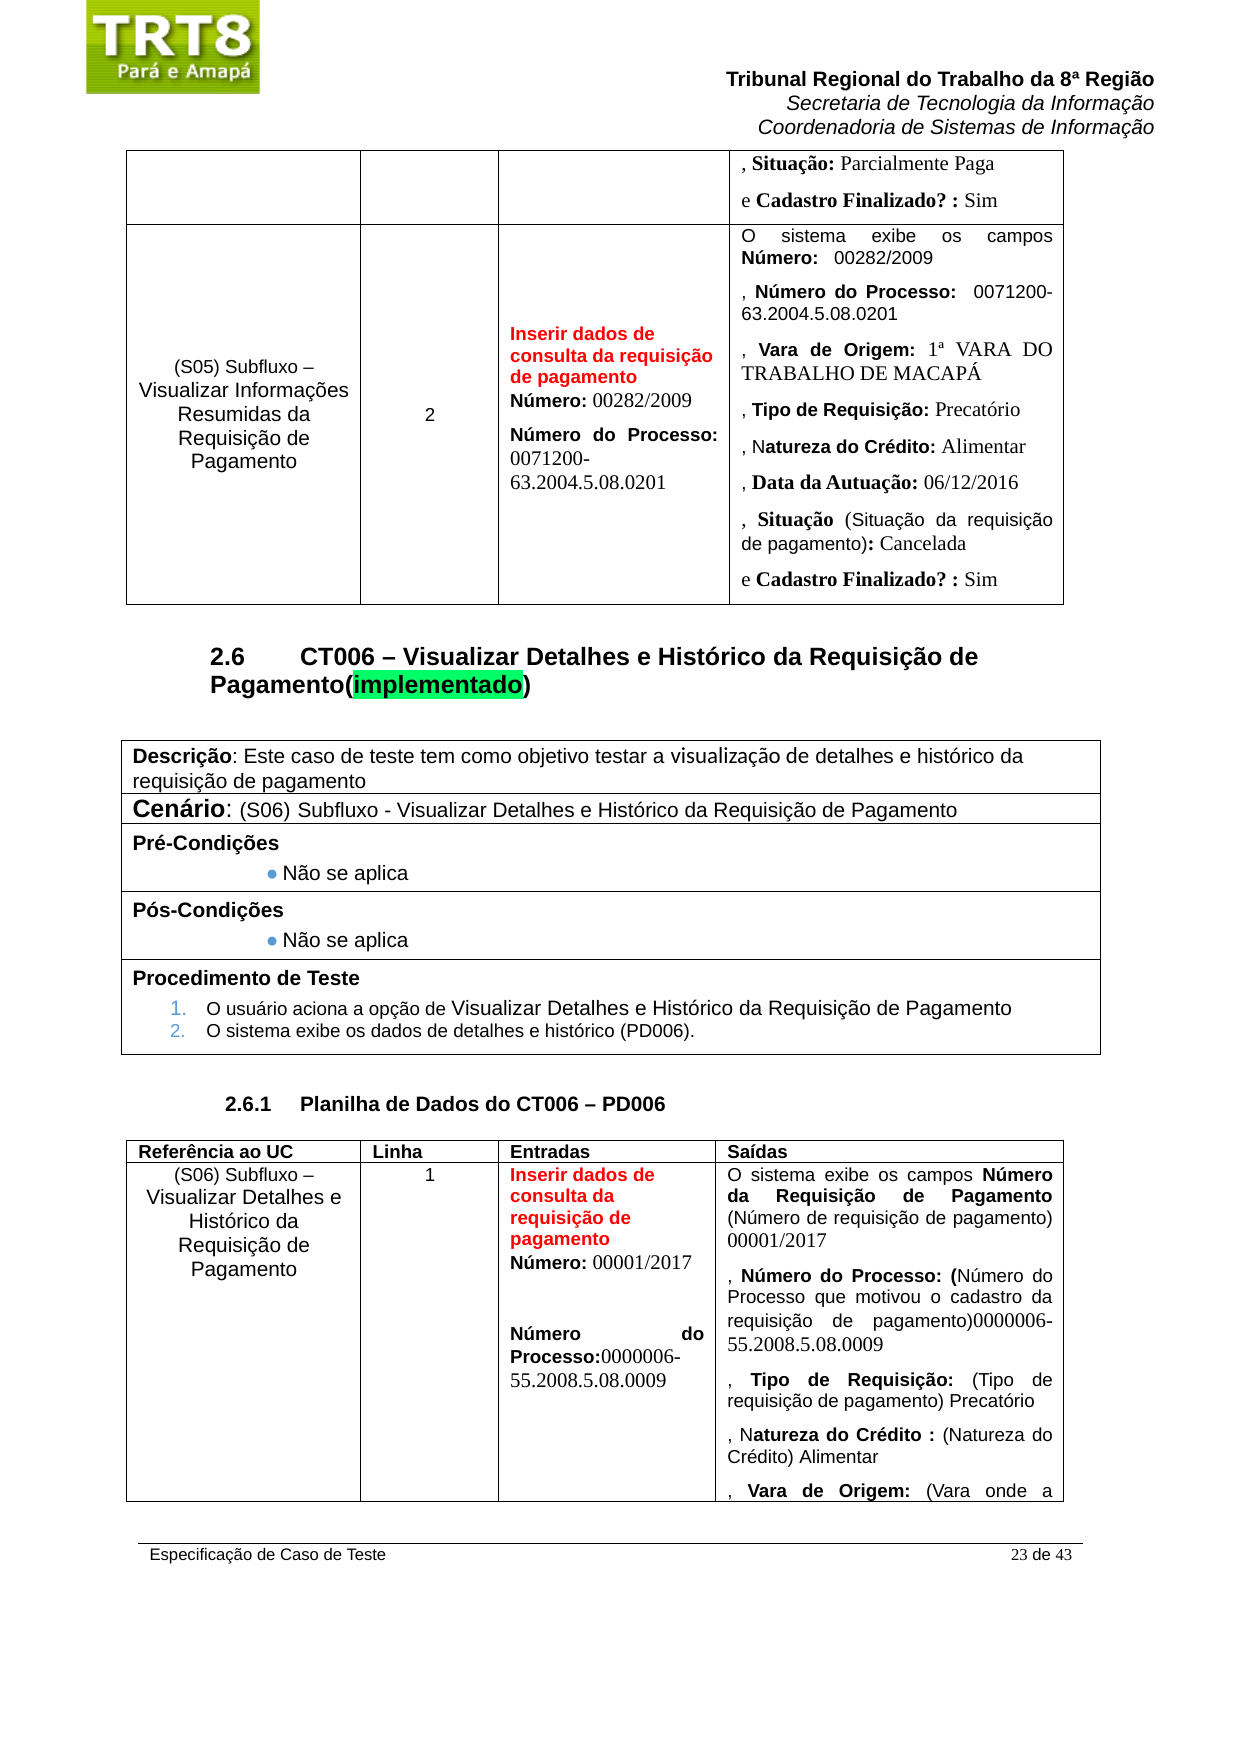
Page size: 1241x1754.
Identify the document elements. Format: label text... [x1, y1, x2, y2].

table_cell [499, 151, 729, 224]
table_cell Pós-Condições Não se aplica [122, 892, 1100, 958]
table_cell 1 [361, 1163, 498, 1501]
table_cell 2 [361, 225, 498, 604]
table_cell Inserir dados de consulta da requisição de pagamento Número: 00001/2017 Número do Processo:0000006-55.2008.5.08.0009 [499, 1163, 715, 1501]
table_cell (S05) Subfluxo – Visualizar Informações Resumidas da Requisição de Pagamento [127, 225, 360, 604]
table_header Saídas [716, 1141, 1063, 1162]
subtitle Planilha de Dados do CT006 – PD006 [225, 1092, 1090, 1116]
table_cell Pré-Condições Não se aplica [122, 824, 1100, 891]
subtitle CT006 – Visualizar Detalhes e Histórico da Requisição de Pagamento(implementado) [210, 642, 1090, 699]
table_cell (S06) Subfluxo – Visualizar Detalhes e Histórico da Requisição de Pagamento [127, 1163, 360, 1501]
table_cell Inserir dados de consulta da requisição de pagamento Número: 00282/2009 Número do Processo: 0071200-63.2004.5.08.0201 [499, 225, 729, 604]
picture [86, 0, 260, 94]
table_cell , Situação: Parcialmente Paga e Cadastro Finalizado? : Sim [730, 151, 1063, 224]
table_cell Procedimento de Teste O usuário aciona a opção de Visualizar Detalhes e Histórico da Requisição de Pagamento O sistema exibe os dados de detalhes e histórico (PD006). [122, 960, 1100, 1054]
table_header Linha [361, 1141, 498, 1162]
table_cell [361, 151, 498, 224]
table_cell [127, 151, 360, 224]
table_cell O sistema exibe os campos Número da Requisição de Pagamento (Número de requisição de pagamento) 00001/2017 , Número do Processo: (Número do Processo que motivou o cadastro da requisição de pagamento)0000006-55.2008.5.08.0009 , Tipo de Requisição: (Tipo de requisição de pagamento) Precatório , Natureza do Crédito : (Natureza do Crédito) Alimentar , Vara de Origem: (Vara onde a [716, 1163, 1063, 1501]
table_cell Cenário: (S06) Subfluxo - Visualizar Detalhes e Histórico da Requisição de Pagamento [122, 794, 1100, 823]
table_header Referência ao UC [127, 1141, 360, 1162]
table_header Entradas [499, 1141, 715, 1162]
table_cell O sistema exibe os campos Número: 00282/2009 , Número do Processo: 0071200-63.2004.5.08.0201 , Vara de Origem: 1ª VARA DO TRABALHO DE MACAPÁ , Tipo de Requisição: Precatório , Natureza do Crédito: Alimentar , Data da Autuação: 06/12/2016 , Situação (Situação da requisição de pagamento): Cancelada e Cadastro Finalizado? : Sim [730, 225, 1063, 604]
table_header Descrição: Este caso de teste tem como objetivo testar a visualização de detalhes e histórico da requisição de pagamento [122, 741, 1100, 793]
